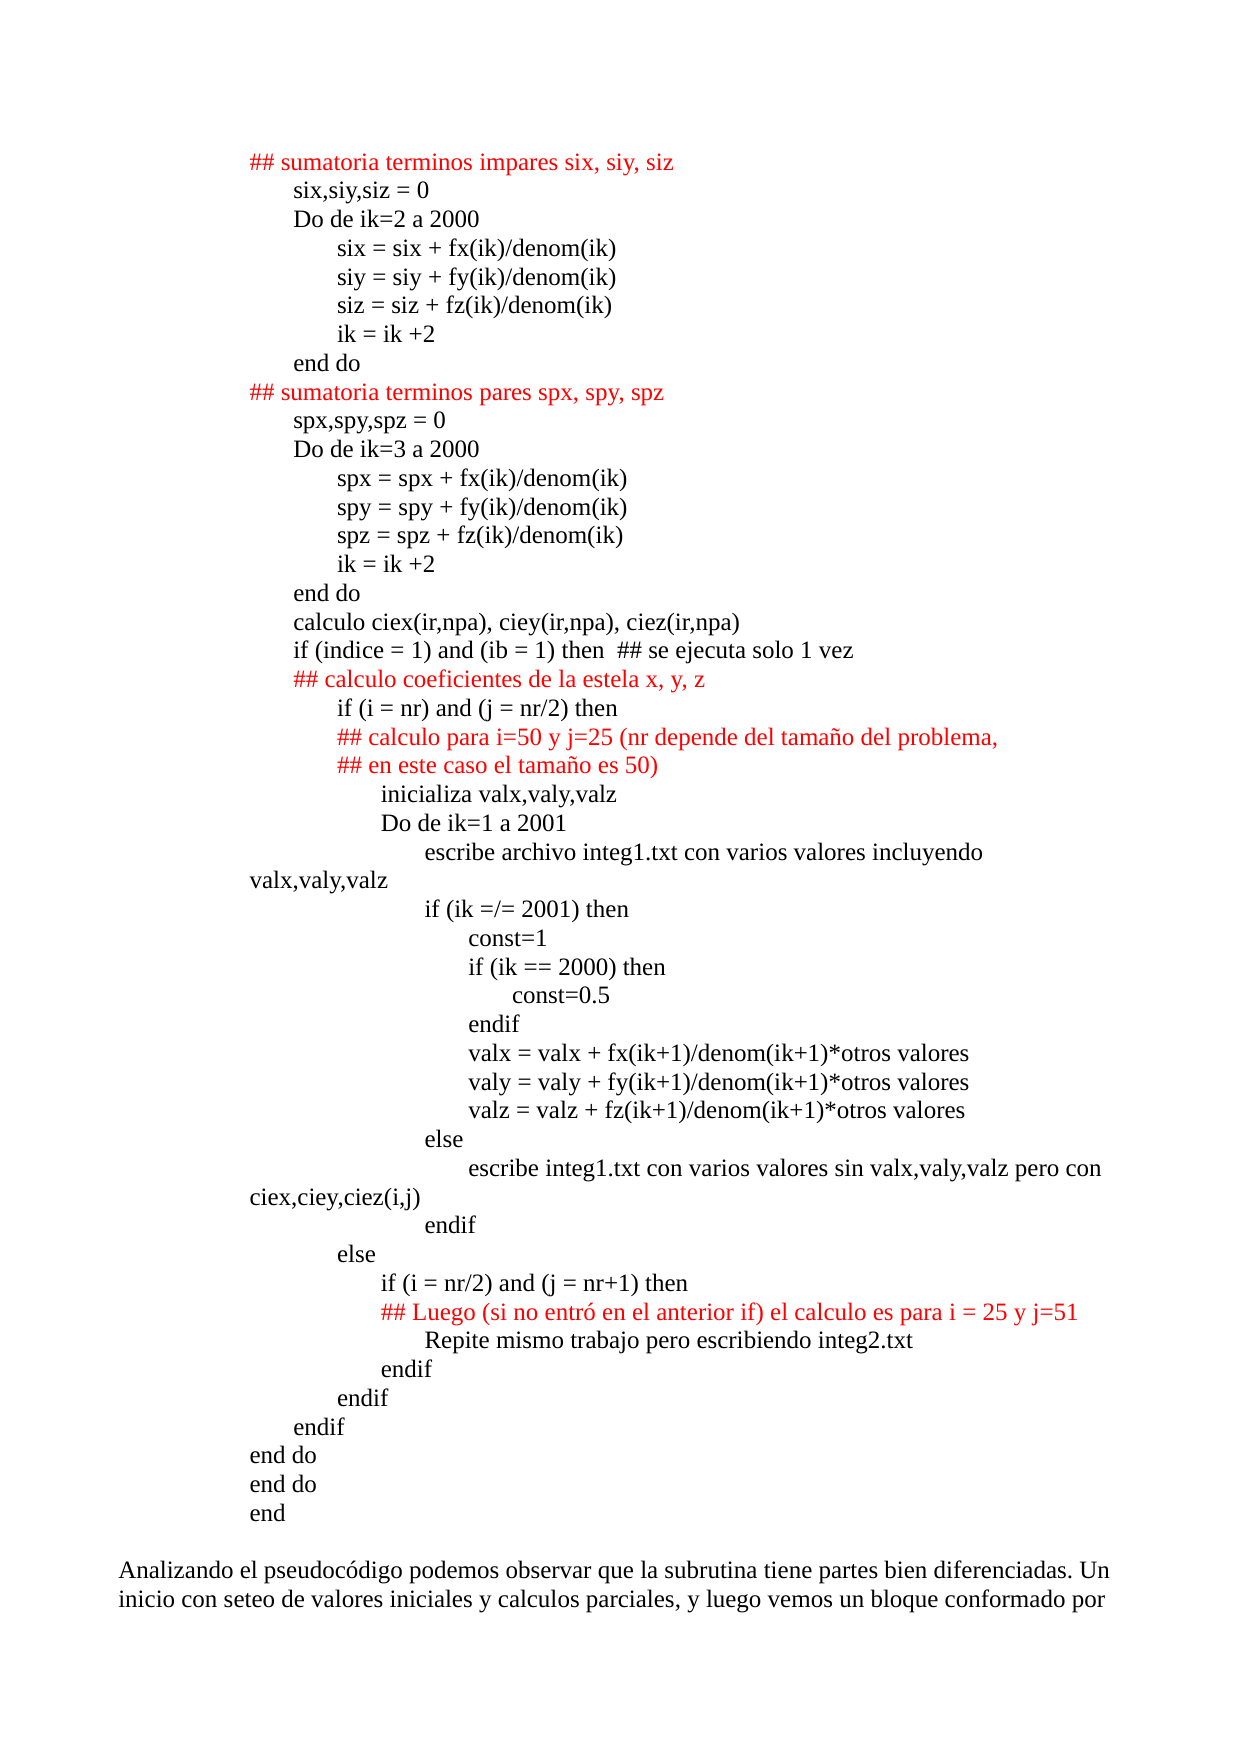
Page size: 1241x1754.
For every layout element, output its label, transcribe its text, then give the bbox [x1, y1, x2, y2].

text spz = spz + fz(ik)/denom(ik) [249, 521, 1122, 549]
text valx = valx + fx(ik+1)/denom(ik+1)*otros valores [249, 1038, 1122, 1067]
text Analizando el pseudocódigo podemos observar que la subrutina tiene partes bien diferenciadas. Un inicio con seteo de valores iniciales y calculos parciales, y luego vemos un bloque conformado por [118, 1556, 1122, 1613]
text endif [249, 1412, 1122, 1441]
text valy = valy + fy(ik+1)/denom(ik+1)*otros valores [249, 1067, 1122, 1096]
text six,siy,siz = 0 [249, 176, 1122, 204]
text spx,spy,spz = 0 [249, 406, 1122, 434]
text ## sumatoria terminos impares six, siy, siz [249, 147, 1122, 176]
text Do de ik=2 a 2000 [249, 204, 1122, 233]
text if (i = nr) and (j = nr/2) then [249, 693, 1122, 722]
text endif [249, 1211, 1122, 1239]
text calculo ciex(ir,npa), ciey(ir,npa), ciez(ir,npa) [249, 607, 1122, 636]
text spy = spy + fy(ik)/denom(ik) [249, 492, 1122, 521]
text const=0.5 [249, 981, 1122, 1009]
text else [249, 1124, 1122, 1153]
text ## sumatoria terminos pares spx, spy, spz [249, 377, 1122, 406]
text end [249, 1498, 1122, 1527]
text const=1 [249, 923, 1122, 952]
text endif [249, 1354, 1122, 1383]
text valz = valz + fz(ik+1)/denom(ik+1)*otros valores [249, 1096, 1122, 1124]
text ik = ik +2 [249, 319, 1122, 348]
text else [249, 1239, 1122, 1268]
text end do [249, 1441, 1122, 1469]
text escribe integ1.txt con varios valores sin valx,valy,valz pero con ciex,ciey,ciez(i,j) [249, 1153, 1122, 1211]
text ## calculo para i=50 y j=25 (nr depende del tamaño del problema, [249, 722, 1122, 751]
text siz = siz + fz(ik)/denom(ik) [249, 291, 1122, 319]
text Do de ik=1 a 2001 [249, 808, 1122, 837]
text ## Luego (si no entró en el anterior if) el calculo es para i = 25 y j=51 [249, 1297, 1122, 1326]
text if (i = nr/2) and (j = nr+1) then [249, 1268, 1122, 1297]
text six = six + fx(ik)/denom(ik) [249, 233, 1122, 262]
text end do [249, 578, 1122, 607]
text if (ik == 2000) then [249, 952, 1122, 981]
text ## en este caso el tamaño es 50) [249, 751, 1122, 779]
text endif [249, 1009, 1122, 1038]
text end do [249, 1469, 1122, 1498]
text ik = ik +2 [249, 549, 1122, 578]
text Do de ik=3 a 2000 [249, 434, 1122, 463]
text spx = spx + fx(ik)/denom(ik) [249, 463, 1122, 492]
text escribe archivo integ1.txt con varios valores incluyendo valx,valy,valz [249, 837, 1122, 894]
text end do [249, 348, 1122, 377]
text endif [249, 1383, 1122, 1412]
text if (ik =/= 2001) then [249, 894, 1122, 923]
text if (indice = 1) and (ib = 1) then ## se ejecuta solo 1 vez [249, 636, 1122, 664]
text siy = siy + fy(ik)/denom(ik) [249, 262, 1122, 291]
text ## calculo coeficientes de la estela x, y, z [249, 664, 1122, 693]
text Repite mismo trabajo pero escribiendo integ2.txt [249, 1326, 1122, 1354]
text inicializa valx,valy,valz [249, 779, 1122, 808]
